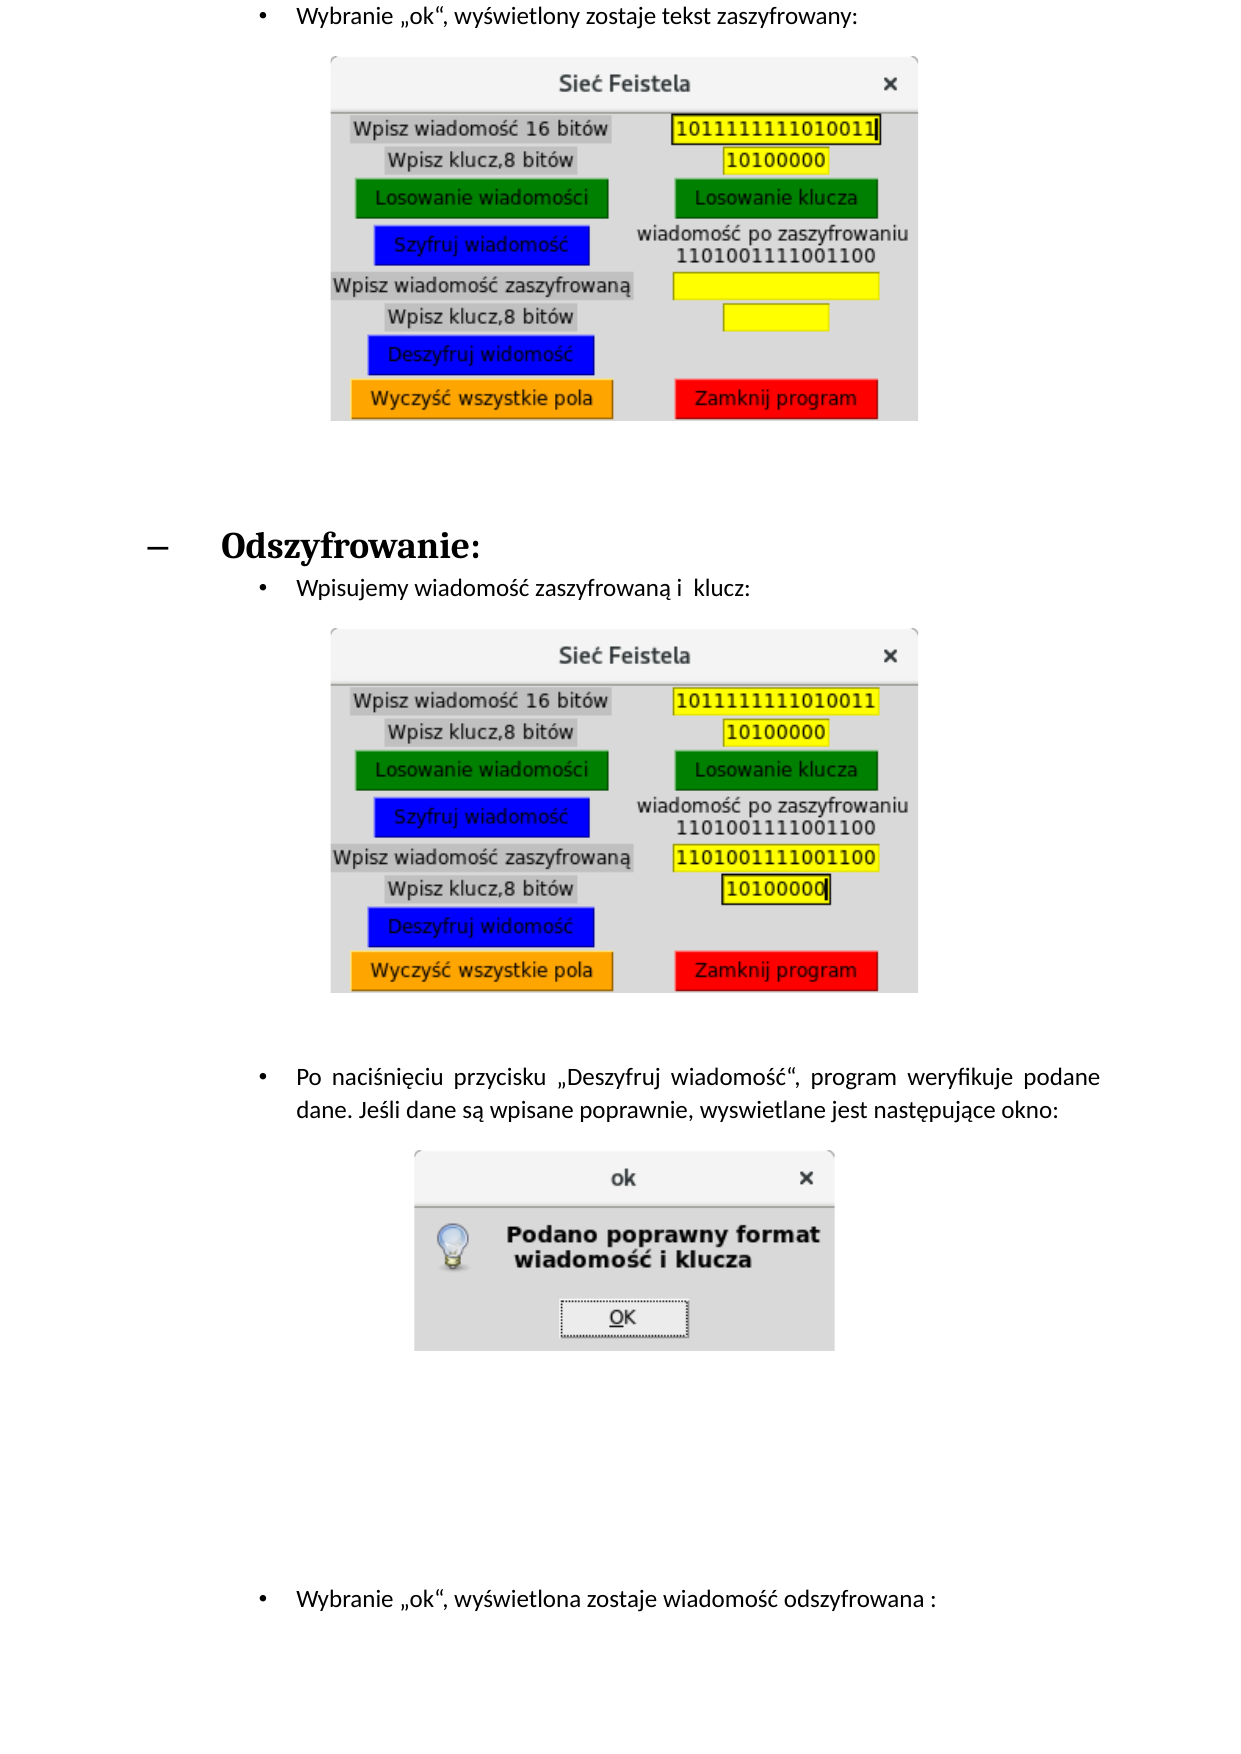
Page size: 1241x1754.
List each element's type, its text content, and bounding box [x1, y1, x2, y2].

picture [330, 56, 919, 421]
picture [330, 628, 919, 993]
list Wpisujemy wiadomość zaszyfrowaną i klucz: [258, 572, 1101, 603]
picture [414, 1150, 835, 1351]
list Wybranie „ok“, wyświetlona zostaje wiadomość odszyfrowana : [258, 1583, 1101, 1613]
list Po naciśnięciu przycisku „Deszyfruj wiadomość“, program weryfikuje podane dane. Jeśli dane są wpisane poprawnie, wyswietlane jest następujące okno: [258, 1061, 1101, 1125]
subtitle Odszyfrowanie: [147, 525, 1101, 568]
list Wybranie „ok“, wyświetlony zostaje tekst zaszyfrowany: [258, 0, 1101, 31]
